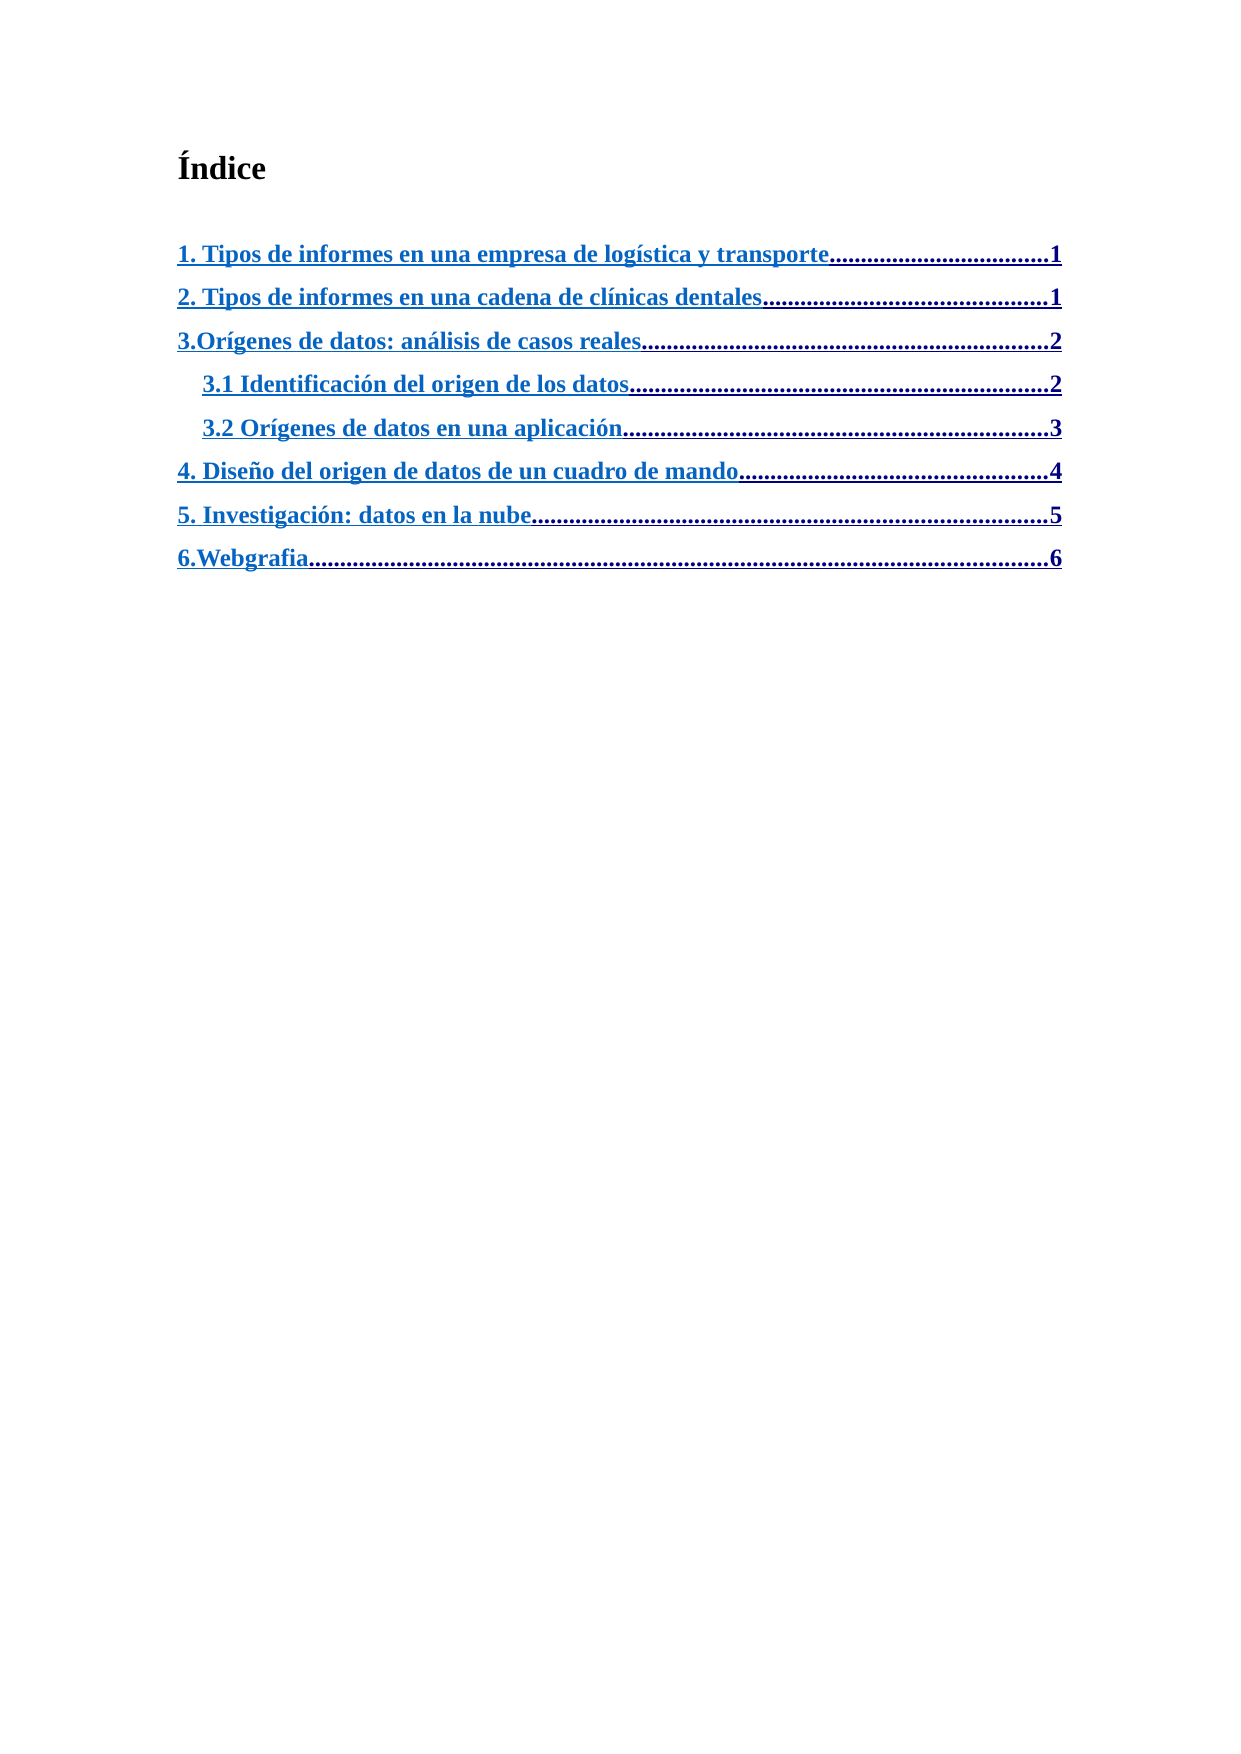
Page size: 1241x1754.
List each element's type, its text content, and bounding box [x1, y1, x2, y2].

text 2. Tipos de informes en una cadena de clínicas dentales 1 [177, 282, 1063, 311]
text 3.1 Identificación del origen de los datos 2 [202, 369, 1063, 398]
text 6.Webgrafia 6 [177, 543, 1063, 572]
text 3.2 Orígenes de datos en una aplicación 3 [202, 413, 1063, 442]
text Índice [177, 148, 1063, 187]
text 5. Investigación: datos en la nube 5 [177, 500, 1063, 528]
text 1. Tipos de informes en una empresa de logística y transporte 1 [177, 239, 1063, 268]
text 3.Orígenes de datos: análisis de casos reales 2 [177, 326, 1063, 355]
text 4. Diseño del origen de datos de un cuadro de mando 4 [177, 456, 1063, 485]
